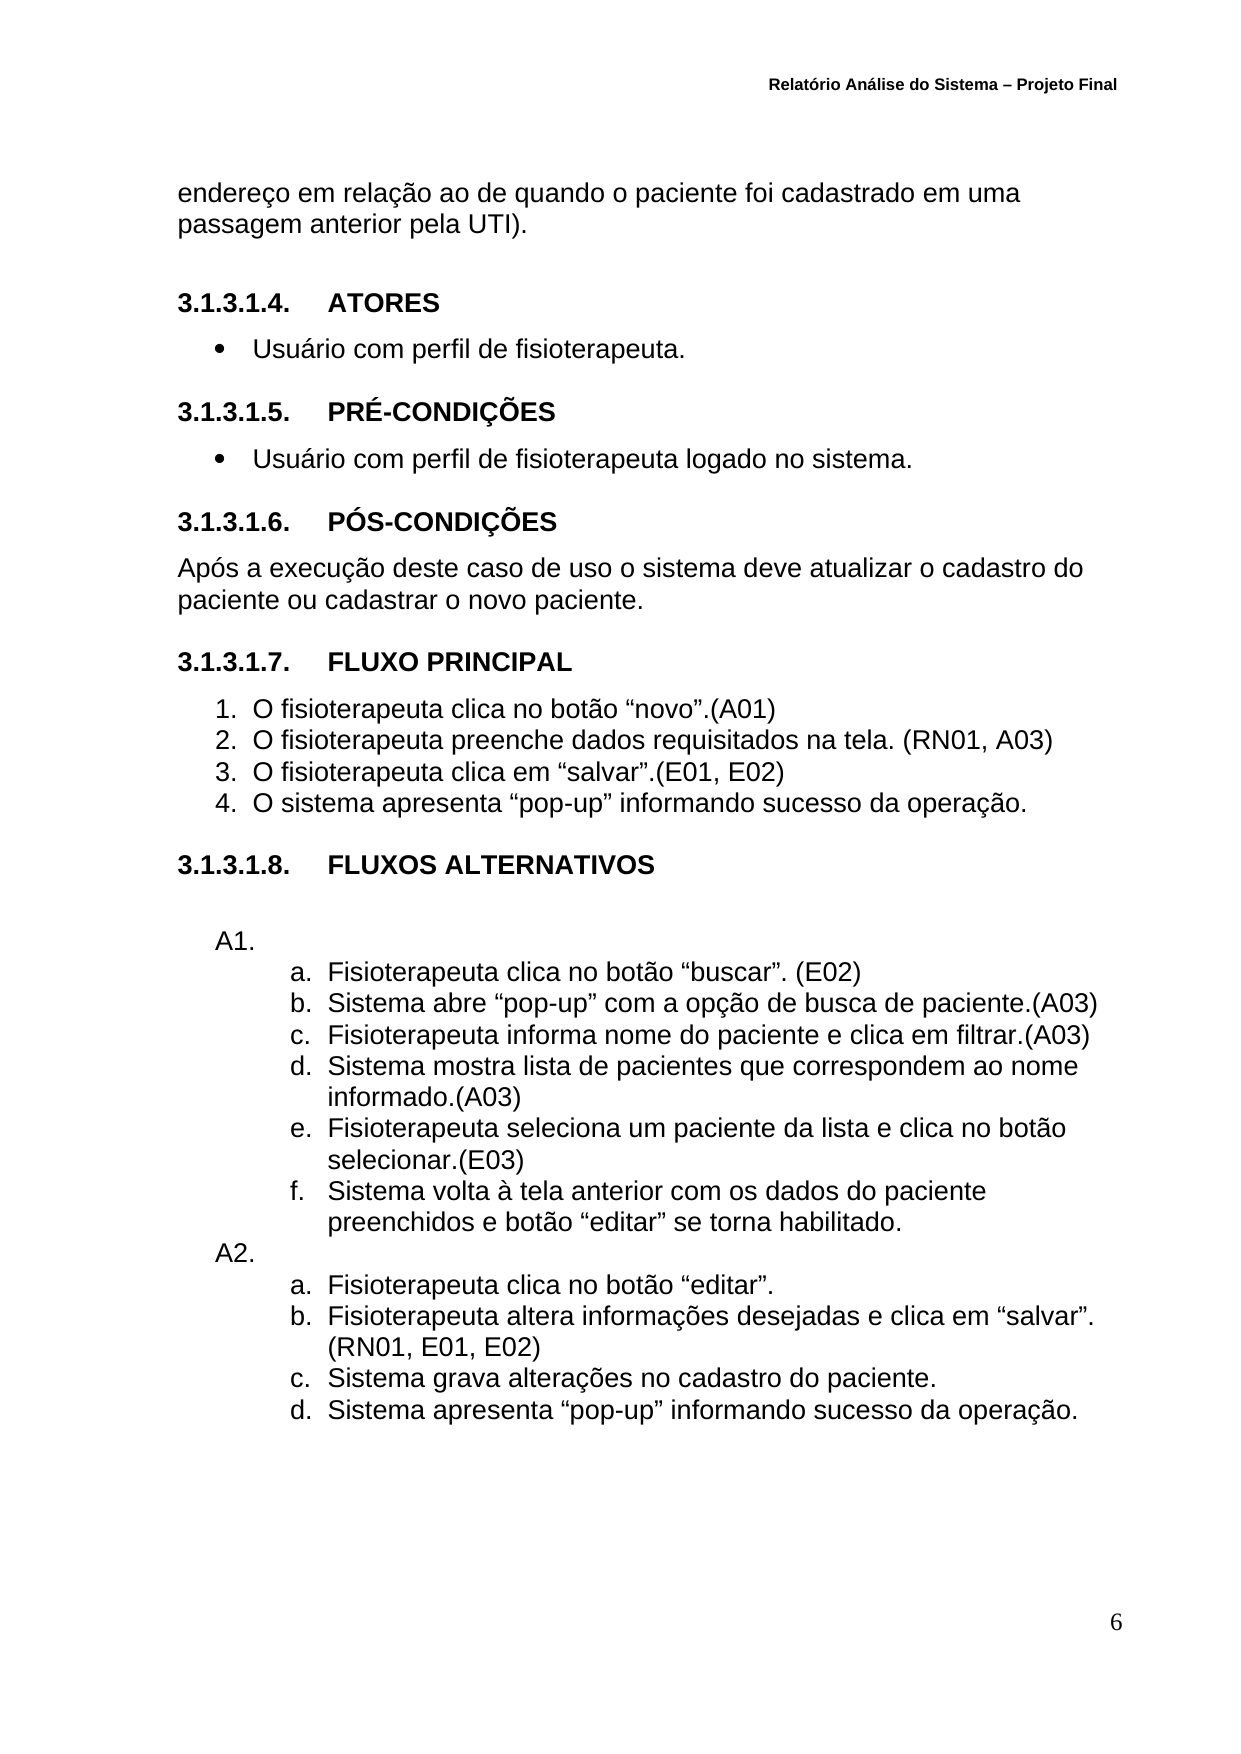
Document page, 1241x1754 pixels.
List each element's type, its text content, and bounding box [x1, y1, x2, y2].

subtitle pré-condições [177, 396, 1122, 427]
list Sistema grava alterações no cadastro do paciente. [290, 1362, 1122, 1394]
list Usuário com perfil de fisioterapeuta logado no sistema. [215, 443, 1122, 474]
text Após a execução deste caso de uso o sistema deve atualizar o cadastro do paciente ou cadastrar o novo paciente. [177, 552, 1122, 615]
list Sistema abre “pop-up” com a opção de busca de paciente.(A03) [290, 987, 1122, 1019]
list O sistema apresenta “pop-up” informando sucesso da operação. [215, 787, 1122, 818]
list Fisioterapeuta clica no botão “buscar”. (E02) [290, 956, 1122, 987]
list O fisioterapeuta preenche dados requisitados na tela. (RN01, A03) [215, 724, 1122, 756]
subtitle fluxos alternativos [177, 849, 1122, 881]
text endereço em relação ao de quando o paciente foi cadastrado em uma passagem anterior pela UTI). [177, 177, 1122, 240]
list Fisioterapeuta seleciona um paciente da lista e clica no botão selecionar.(E03) [290, 1112, 1122, 1175]
list Sistema volta à tela anterior com os dados do paciente preenchidos e botão “editar” se torna habilitado. [290, 1175, 1122, 1237]
list Fisioterapeuta altera informações desejadas e clica em “salvar”.(RN01, E01, E02) [290, 1300, 1122, 1362]
list Fisioterapeuta clica no botão “editar”. [290, 1269, 1122, 1300]
list Sistema apresenta “pop-up” informando sucesso da operação. [290, 1394, 1122, 1425]
list O fisioterapeuta clica no botão “novo”.(A01) [215, 693, 1122, 724]
subtitle pós-condições [177, 506, 1122, 537]
list O fisioterapeuta clica em “salvar”.(E01, E02) [215, 756, 1122, 787]
list Sistema mostra lista de pacientes que correspondem ao nome informado.(A03) [290, 1050, 1122, 1112]
subtitle fluxo principal [177, 646, 1122, 677]
list Fisioterapeuta informa nome do paciente e clica em filtrar.(A03) [290, 1019, 1122, 1050]
list Usuário com perfil de fisioterapeuta. [215, 333, 1122, 365]
subtitle atores [177, 287, 1122, 318]
